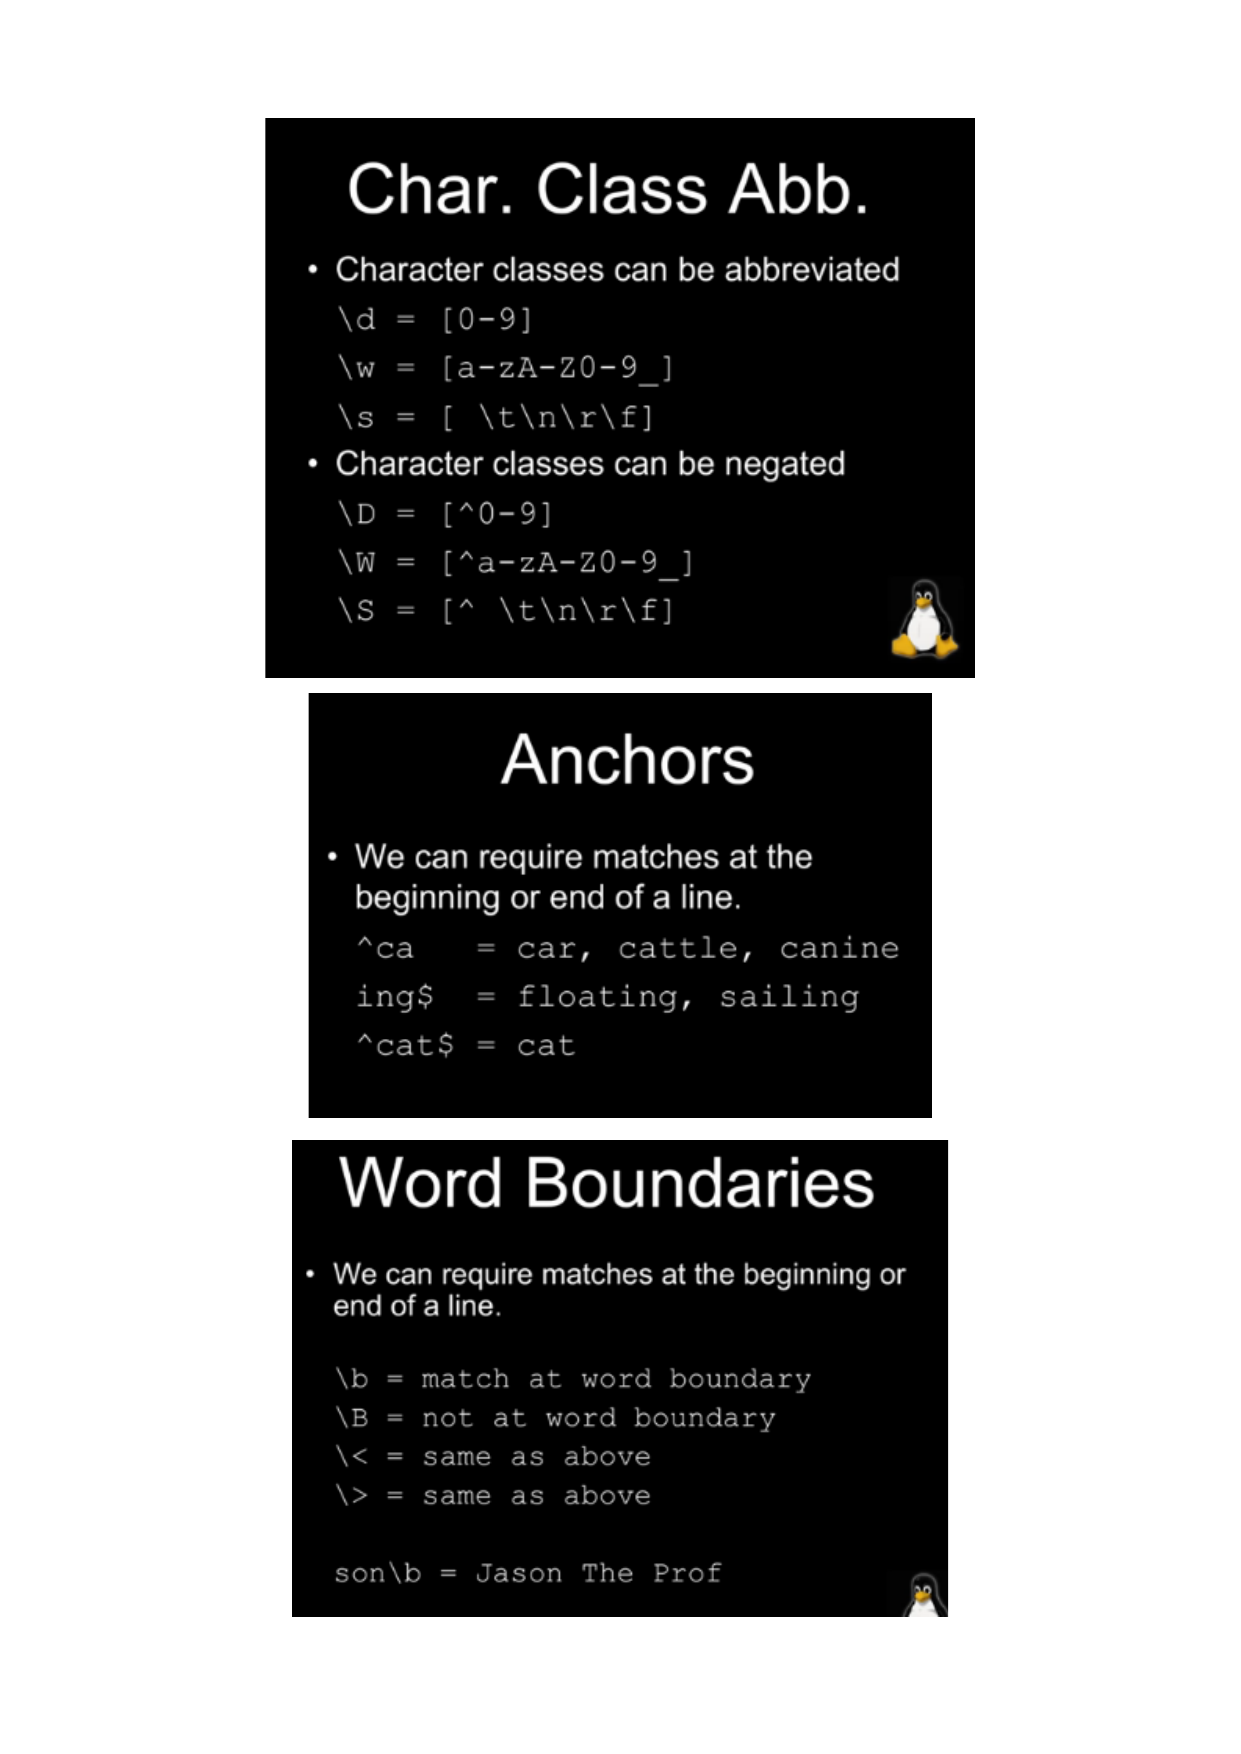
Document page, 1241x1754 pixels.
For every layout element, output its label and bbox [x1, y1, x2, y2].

picture [292, 1140, 949, 1617]
picture [308, 693, 932, 1118]
picture [265, 118, 975, 678]
